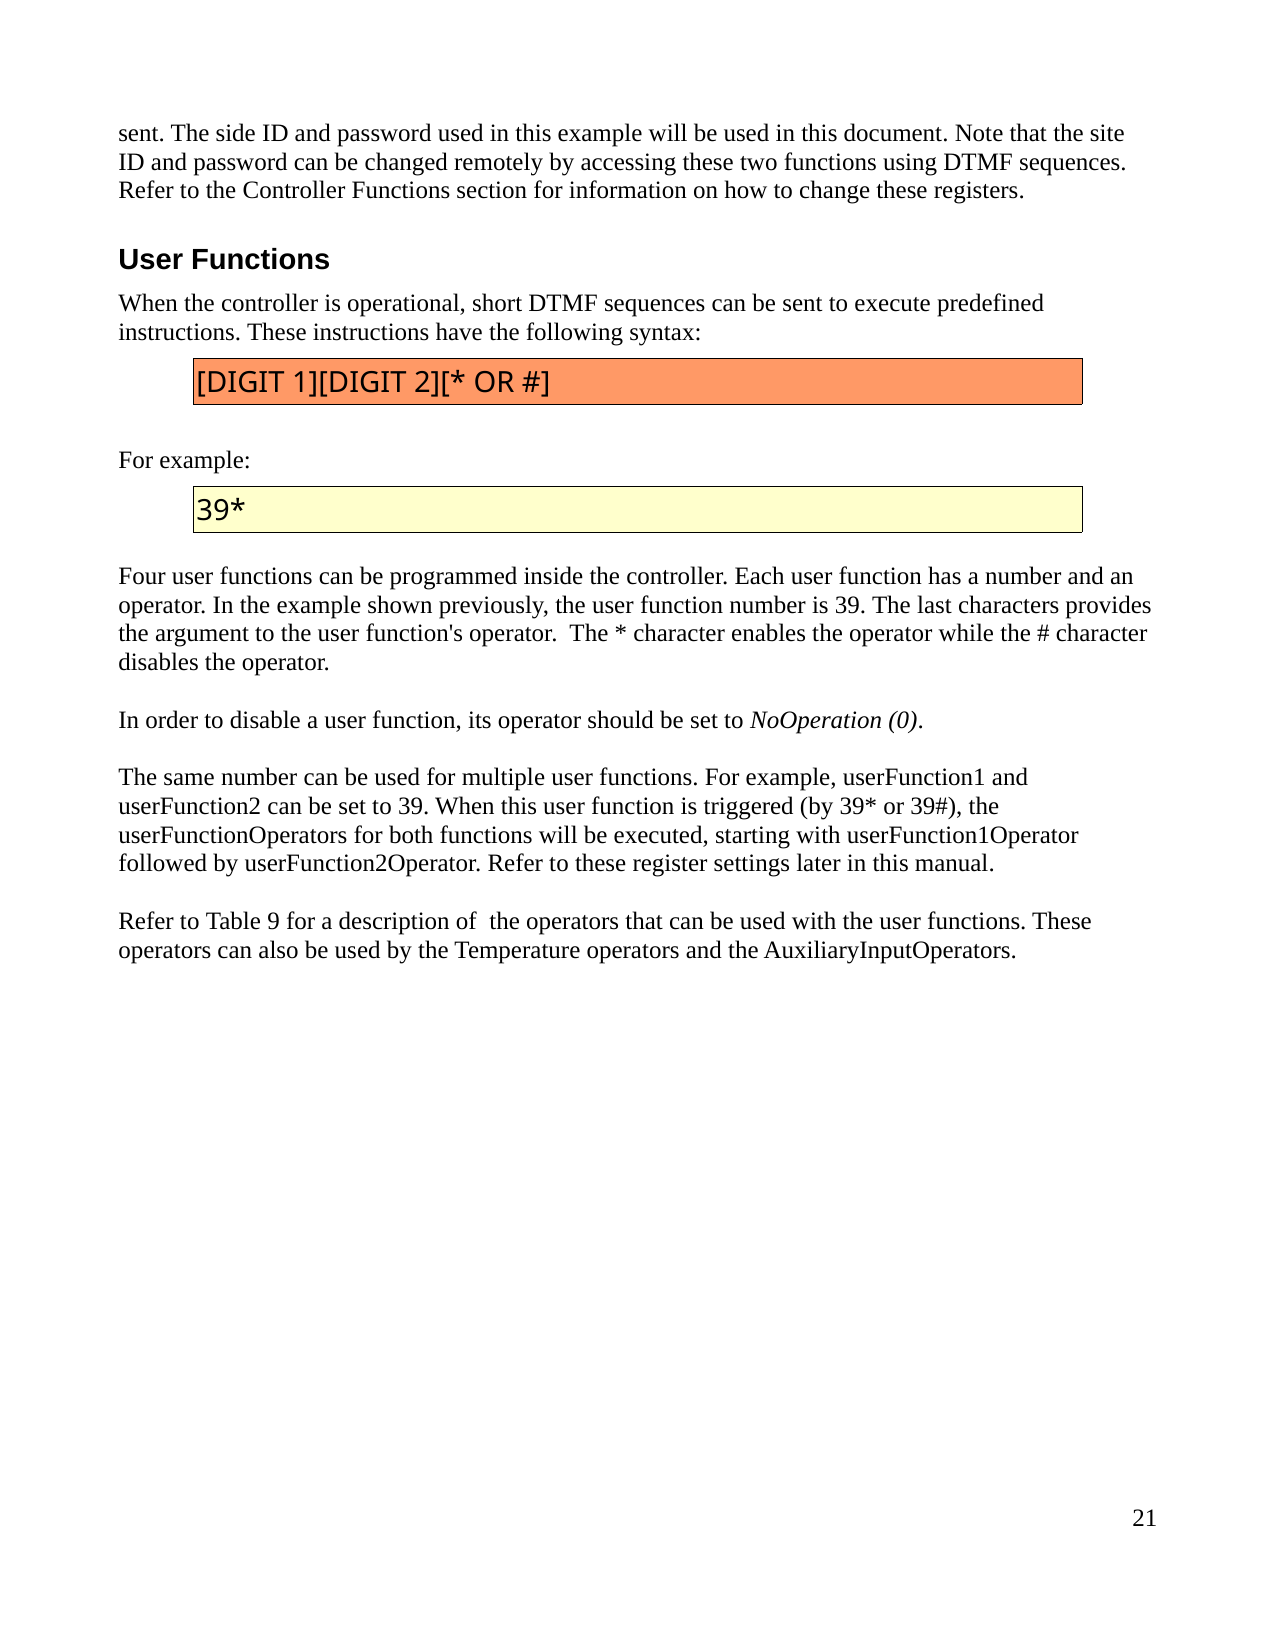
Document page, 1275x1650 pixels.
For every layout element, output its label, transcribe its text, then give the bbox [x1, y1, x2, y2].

text [Digit 1][Digit 2][* or #] [194, 359, 1082, 404]
text For example: [118, 445, 1157, 474]
text Four user functions can be programmed inside the controller. Each user function has a number and an operator. In the example shown previously, the user function number is 39. The last characters provides the argument to the user function's operator. The * character enables the operator while the # character disables the operator. [118, 561, 1157, 676]
text sent. The side ID and password used in this example will be used in this document. Note that the site ID and password can be changed remotely by accessing these two functions using DTMF sequences. Refer to the Controller Functions section for information on how to change these registers. [118, 118, 1157, 204]
text Refer to Table 9 for a description of the operators that can be used with the user functions. These operators can also be used by the Temperature operators and the AuxiliaryInputOperators. [118, 906, 1157, 963]
text 39* [194, 487, 1082, 532]
text In order to disable a user function, its operator should be set to NoOperation (0). [118, 705, 1157, 733]
text The same number can be used for multiple user functions. For example, userFunction1 and userFunction2 can be set to 39. When this user function is triggered (by 39* or 39#), the userFunctionOperators for both functions will be executed, starting with userFunction1Operator followed by userFunction2Operator. Refer to these register settings later in this manual. [118, 762, 1157, 877]
subtitle User Functions [118, 242, 1157, 275]
text When the controller is operational, short DTMF sequences can be sent to execute predefined instructions. These instructions have the following syntax: [118, 288, 1157, 345]
